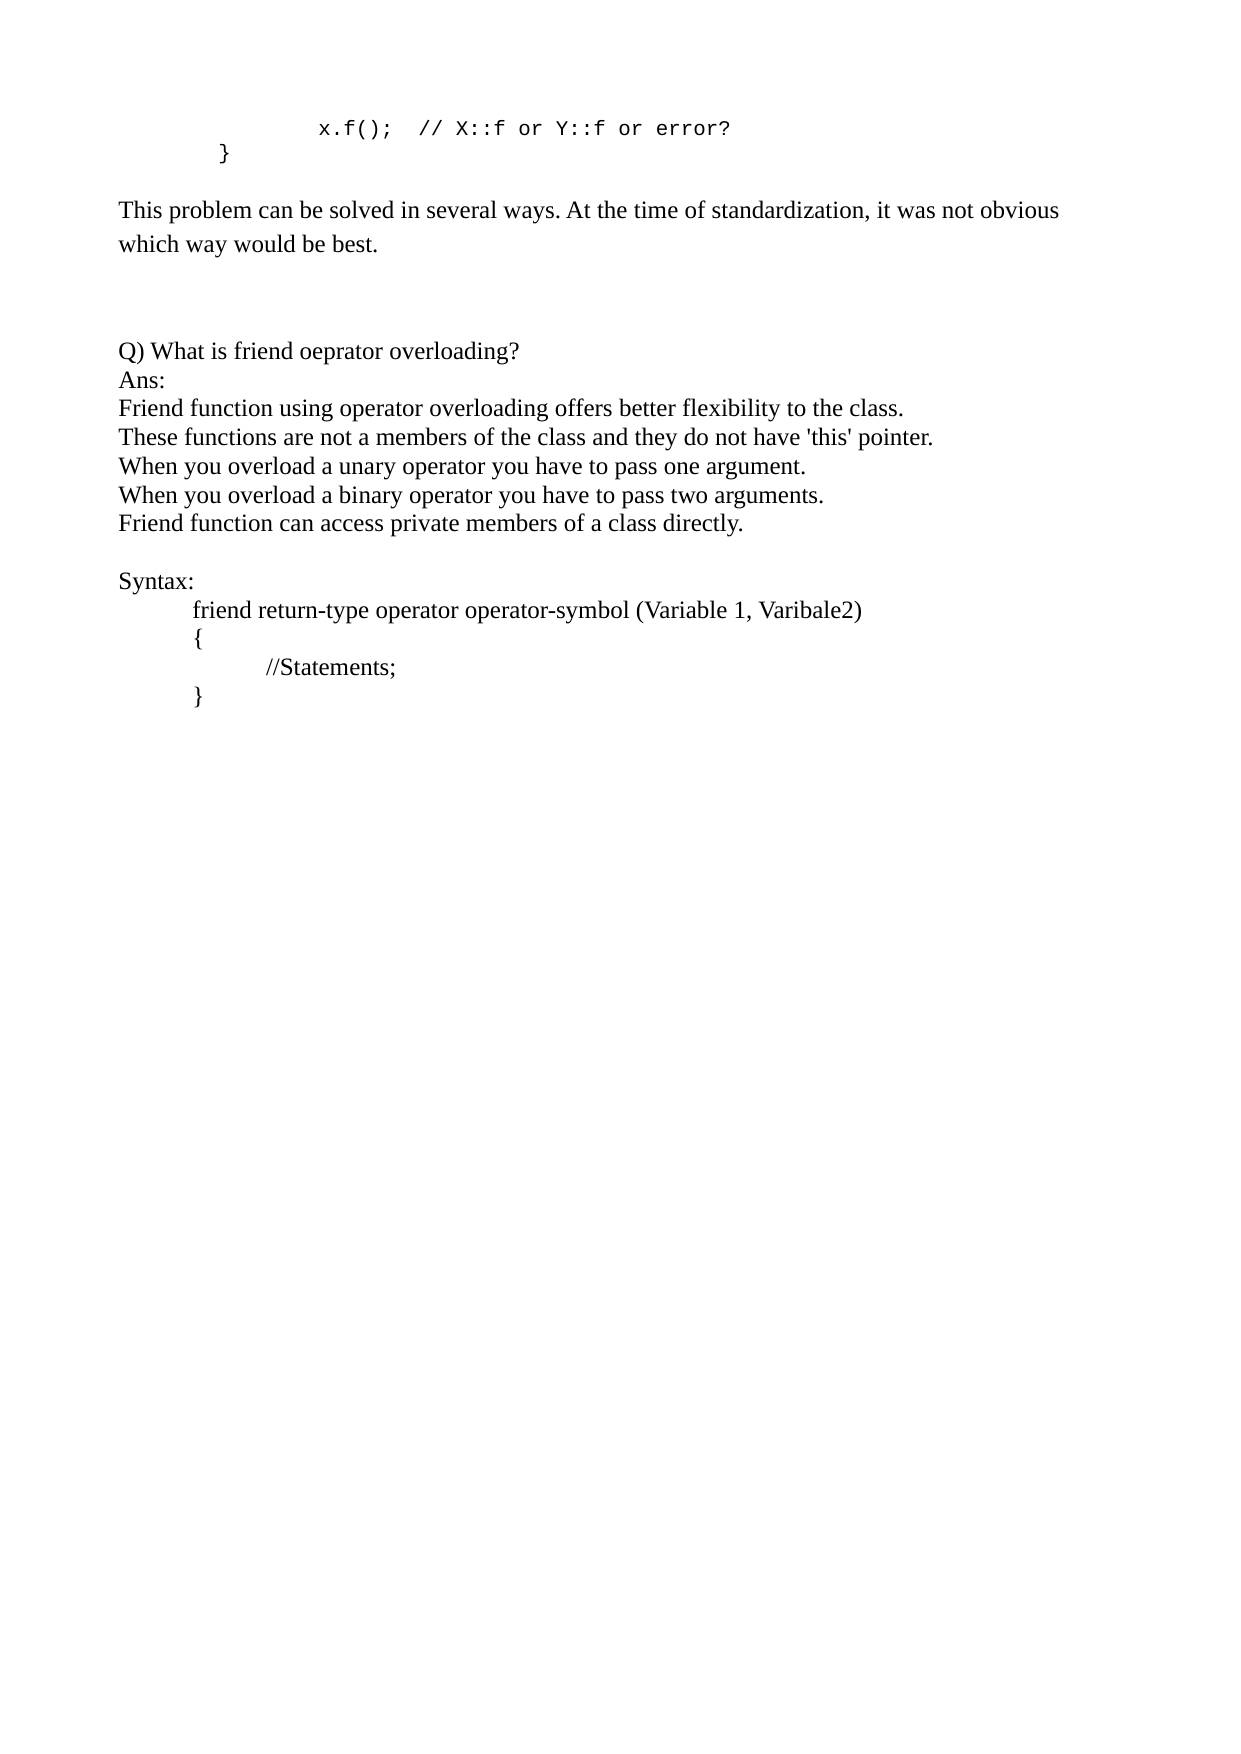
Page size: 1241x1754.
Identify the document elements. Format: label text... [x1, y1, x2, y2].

text These functions are not a members of the class and they do not have 'this' pointer. [118, 422, 1122, 451]
text friend return-type operator operator-symbol (Variable 1, Varibale2) { //Statements; } [118, 595, 1122, 710]
text x.f(); // X::f or Y::f or error? [118, 118, 1122, 142]
text Ans: [118, 365, 1122, 393]
text Friend function can access private members of a class directly. [118, 508, 1122, 537]
text Friend function using operator overloading offers better flexibility to the class. [118, 393, 1122, 422]
text When you overload a binary operator you have to pass two arguments. [118, 480, 1122, 508]
text } [118, 142, 1122, 165]
text When you overload a unary operator you have to pass one argument. [118, 451, 1122, 480]
text Q) What is friend oeprator overloading? [118, 336, 1122, 365]
text This problem can be solved in several ways. At the time of standardization, it was not obvious which way would be best. [118, 195, 1122, 258]
text Syntax: [118, 566, 1122, 595]
